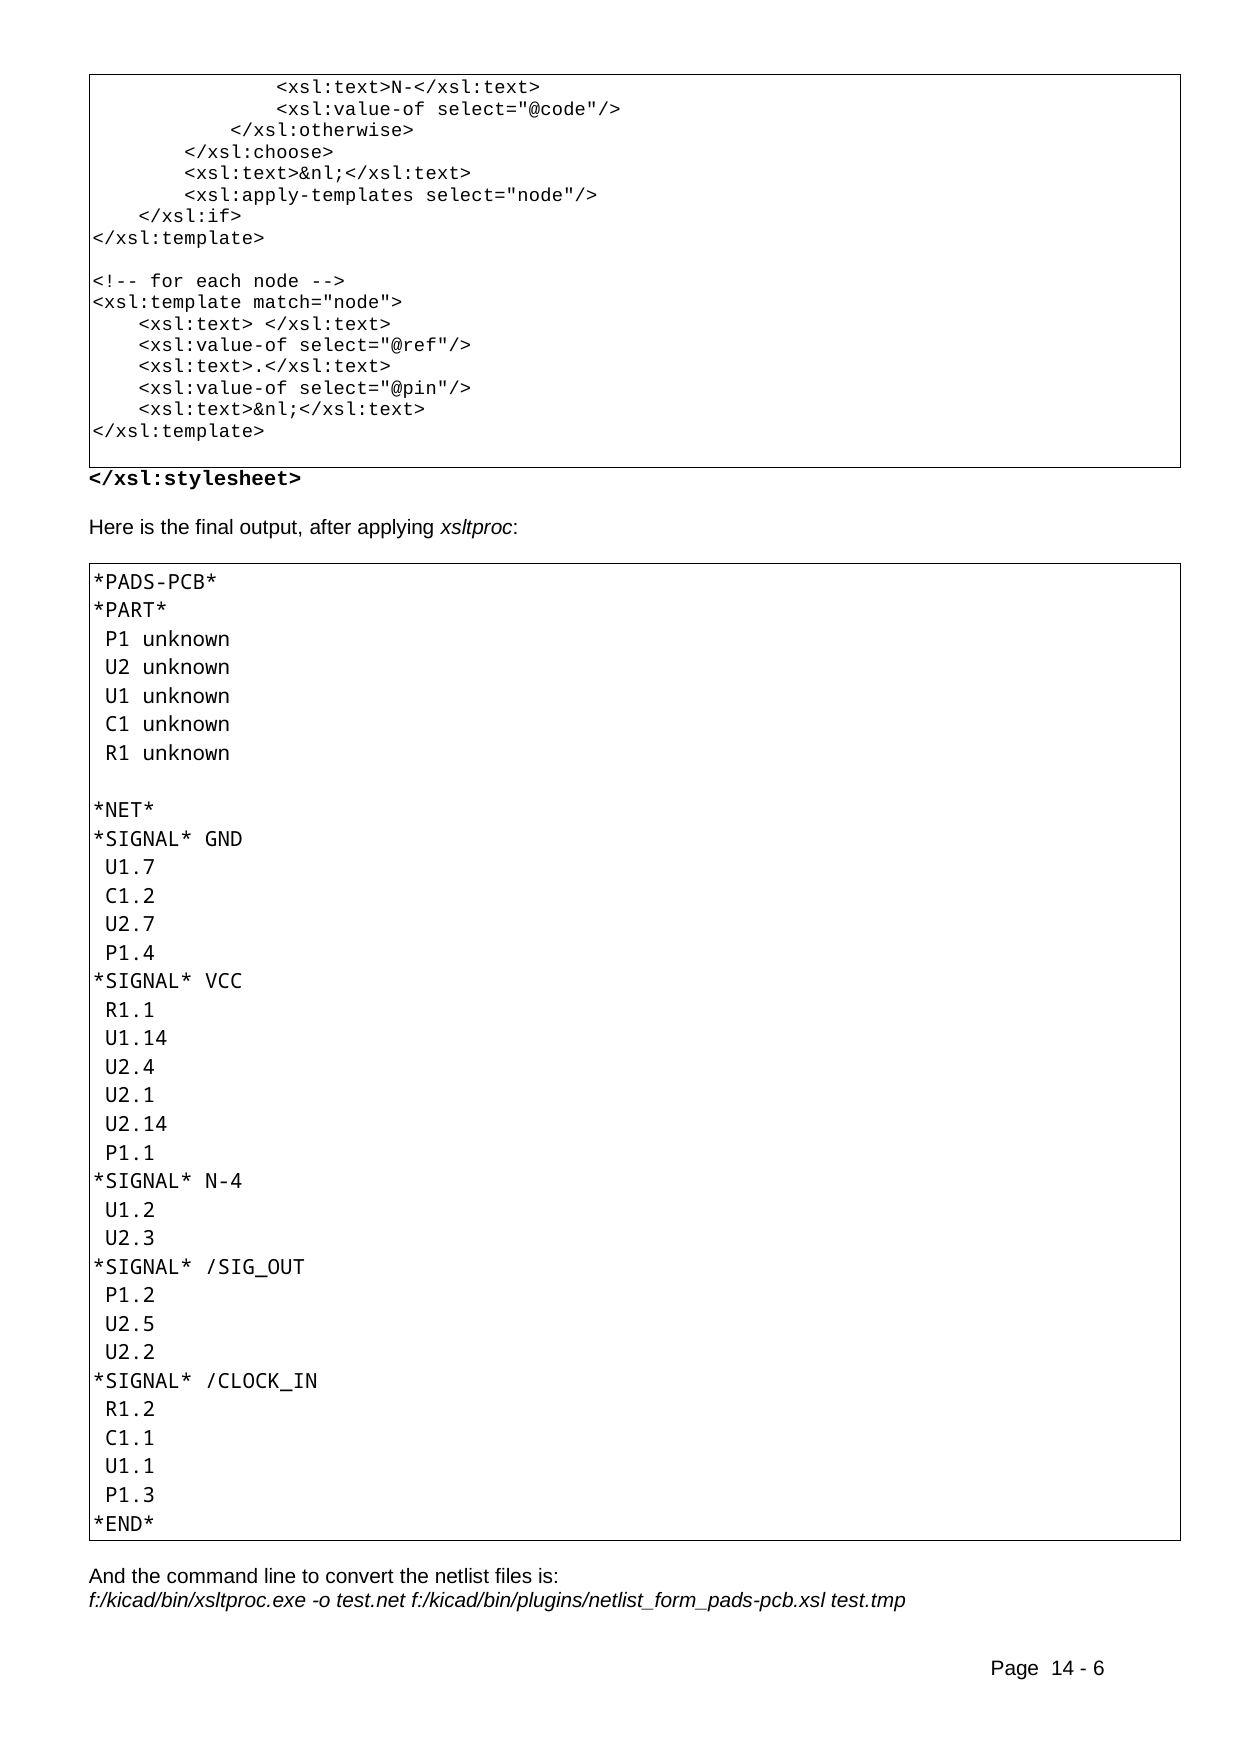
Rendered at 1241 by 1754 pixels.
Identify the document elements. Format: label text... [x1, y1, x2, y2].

text </xsl:template> [90, 417, 1180, 443]
text <xsl:text>&nl;</xsl:text> [90, 396, 1180, 417]
text Here is the final output, after applying xsltproc: [88, 516, 1181, 539]
text </xsl:template> [90, 224, 1180, 249]
text <xsl:template match="node"> [90, 288, 1180, 310]
text <xsl:text> </xsl:text> [90, 310, 1180, 331]
text <xsl:text>&nl;</xsl:text> [90, 160, 1180, 181]
text </xsl:if> [90, 203, 1180, 224]
text <xsl:text>N-</xsl:text> [90, 75, 1180, 95]
text <xsl:apply-templates select="node"/> [90, 181, 1180, 203]
text *END* [90, 1504, 1180, 1540]
text <xsl:value-of select="@pin"/> [90, 374, 1180, 396]
text *PADS-PCB* *PART* P1 unknown U2 unknown U1 unknown C1 unknown R1 unknown *NET* *SIGNAL* GND U1.7 C1.2 U2.7 P1.4 *SIGNAL* VCC R1.1 U1.14 U2.4 U2.1 U2.14 P1.1 *SIGNAL* N-4 U1.2 U2.3 *SIGNAL* /SIG_OUT P1.2 U2.5 U2.2 *SIGNAL* /CLOCK_IN R1.2 C1.1 U1.1 P1.3 [90, 564, 1180, 1504]
text </xsl:otherwise> [90, 117, 1180, 138]
text </xsl:stylesheet> [88, 468, 1181, 492]
text <xsl:value-of select="@code"/> [90, 95, 1180, 117]
text <!-- for each node --> [90, 267, 1180, 288]
text </xsl:choose> [90, 138, 1180, 160]
text <xsl:value-of select="@ref"/> [90, 331, 1180, 353]
text f:/kicad/bin/xsltproc.exe -o test.net f:/kicad/bin/plugins/netlist_form_pads-pcb.xsl test.tmp [88, 1588, 1181, 1612]
text <xsl:text>.</xsl:text> [90, 353, 1180, 374]
text And the command line to convert the netlist files is: [88, 1564, 1181, 1588]
